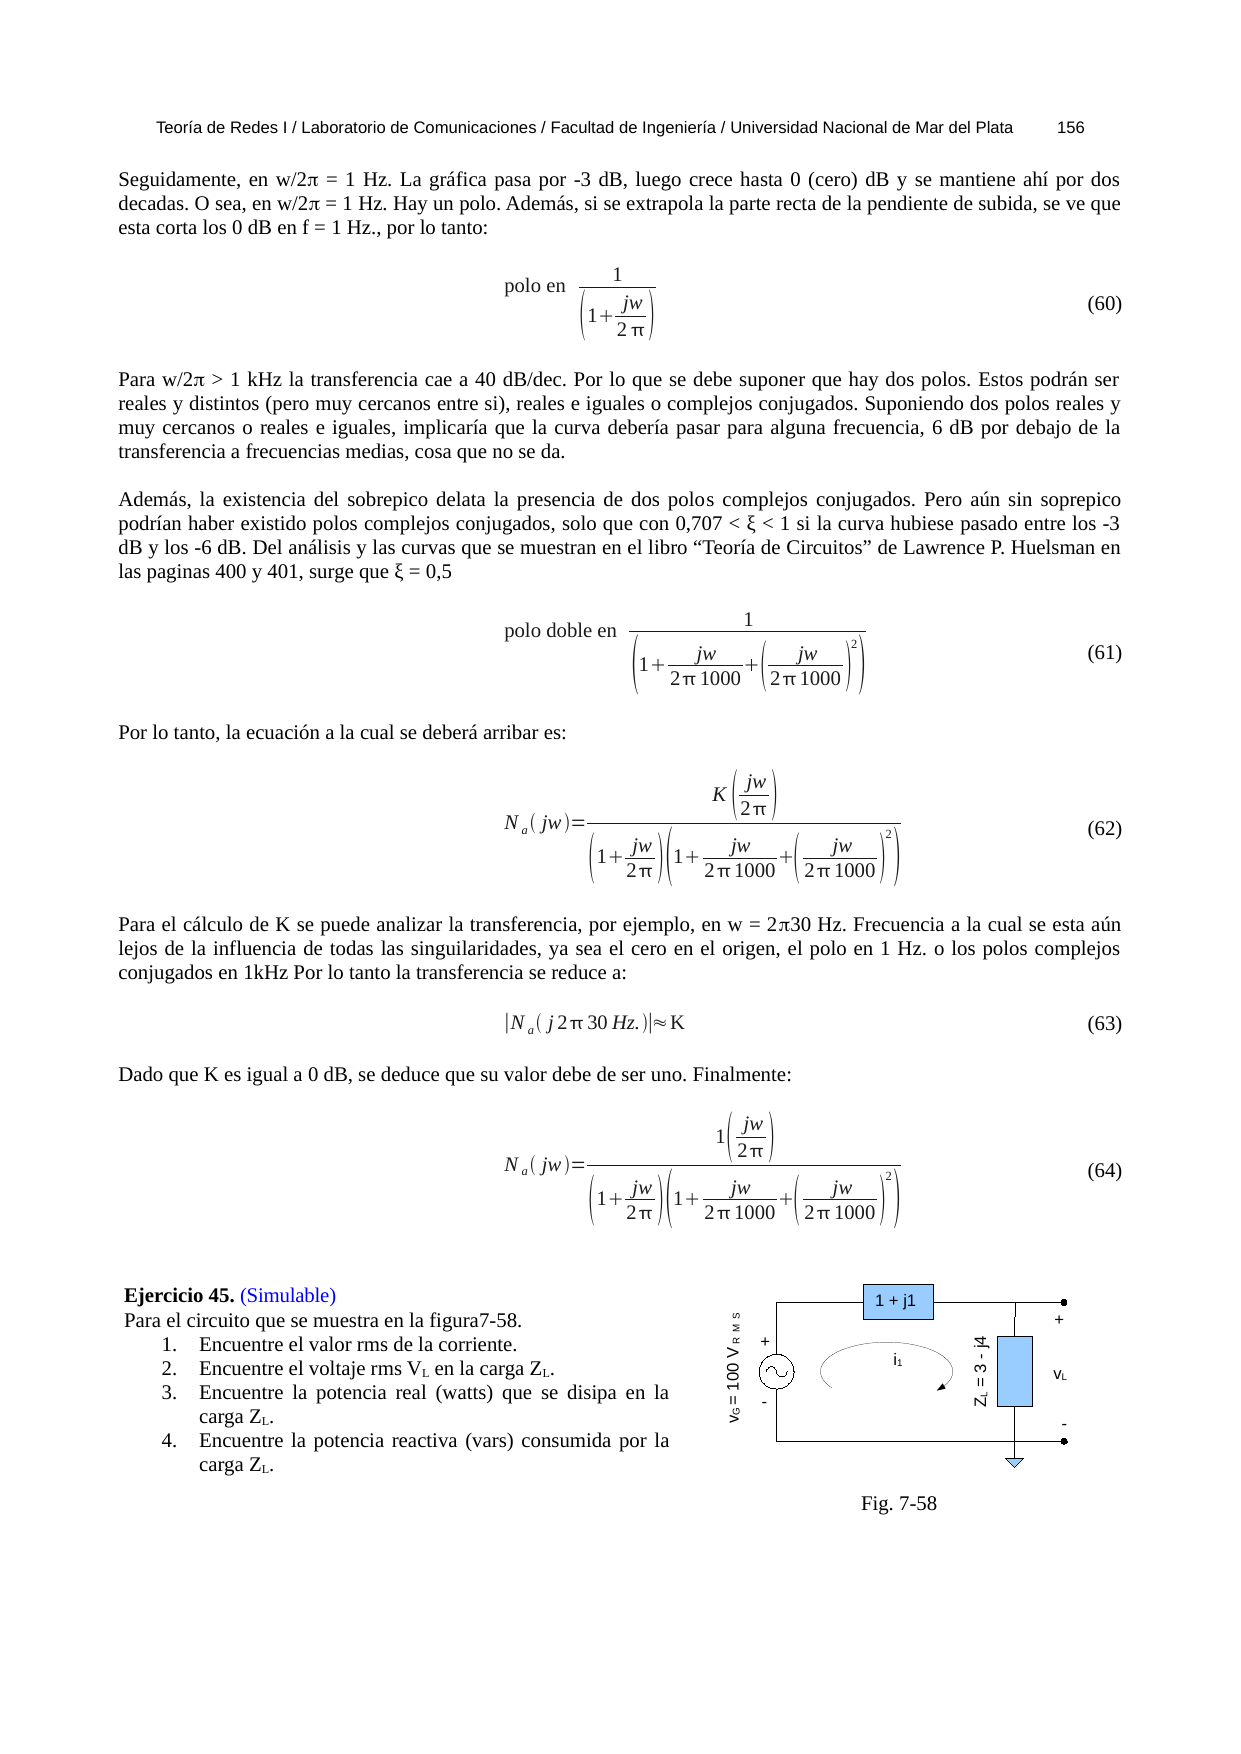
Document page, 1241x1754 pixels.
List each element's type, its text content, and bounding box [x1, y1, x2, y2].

text Dado que K es igual a 0 dB, se deduce que su valor debe de ser uno. Finalmente: [118, 1062, 1122, 1086]
text (61) [118, 607, 1122, 696]
text Además, la existencia del sobrepico delata la presencia de dos polos complejos conjugados. Pero aún sin soprepico podrían haber existido polos complejos conjugados, solo que con 0,707 < ξ < 1 si la curva hubiese pasado entre los -3 dB y los -6 dB. Del análisis y las curvas que se muestran en el libro “Teoría de Circuitos” de Lawrence P. Huelsman en las paginas 400 y 401, surge que ξ = 0,5 [118, 487, 1122, 583]
text Para el cálculo de K se puede analizar la transferencia, por ejemplo, en w = 2p30 Hz. Frecuencia a la cual se esta aún lejos de la influencia de todas las singuilaridades, ya sea el cero en el origen, el polo en 1 Hz. o los polos complejos conjugados en 1kHz Por lo tanto la transferencia se reduce a: [118, 912, 1122, 984]
text (63) [118, 1008, 1122, 1038]
text Seguidamente, en w/2p = 1 Hz. La gráfica pasa por -3 dB, luego crece hasta 0 (cero) dB y se mantiene ahí por dos decadas. O sea, en w/2p = 1 Hz. Hay un polo. Además, si se extrapola la parte recta de la pendiente de subida, se ve que esta corta los 0 dB en f = 1 Hz., por lo tanto: [118, 167, 1122, 239]
text (60) [118, 263, 1122, 343]
text Para w/2p > 1 kHz la transferencia cae a 40 dB/dec. Por lo que se debe suponer que hay dos polos. Estos podrán ser reales y distintos (pero muy cercanos entre si), reales e iguales o complejos conjugados. Suponiendo dos polos reales y muy cercanos o reales e iguales, implicaría que la curva debería pasar para alguna frecuencia, 6 dB por debajo de la transferencia a frecuencias medias, cosa que no se da. [118, 367, 1122, 463]
text (62) [118, 768, 1122, 888]
table_header Fig. 7-58 [676, 1278, 1122, 1521]
text (64) [118, 1110, 1122, 1229]
text Por lo tanto, la ecuación a la cual se deberá arribar es: [118, 720, 1122, 744]
table_header Ejercicio 45. (Simulable) Para el circuito que se muestra en la figura7-58. Encuentre el valor rms de la corriente. Encuentre el voltaje rms VL en la carga ZL. Encuentre la potencia real (watts) que se disipa en la carga ZL. Encuentre la potencia reactiva (vars) consumida por la carga ZL. [118, 1278, 676, 1521]
